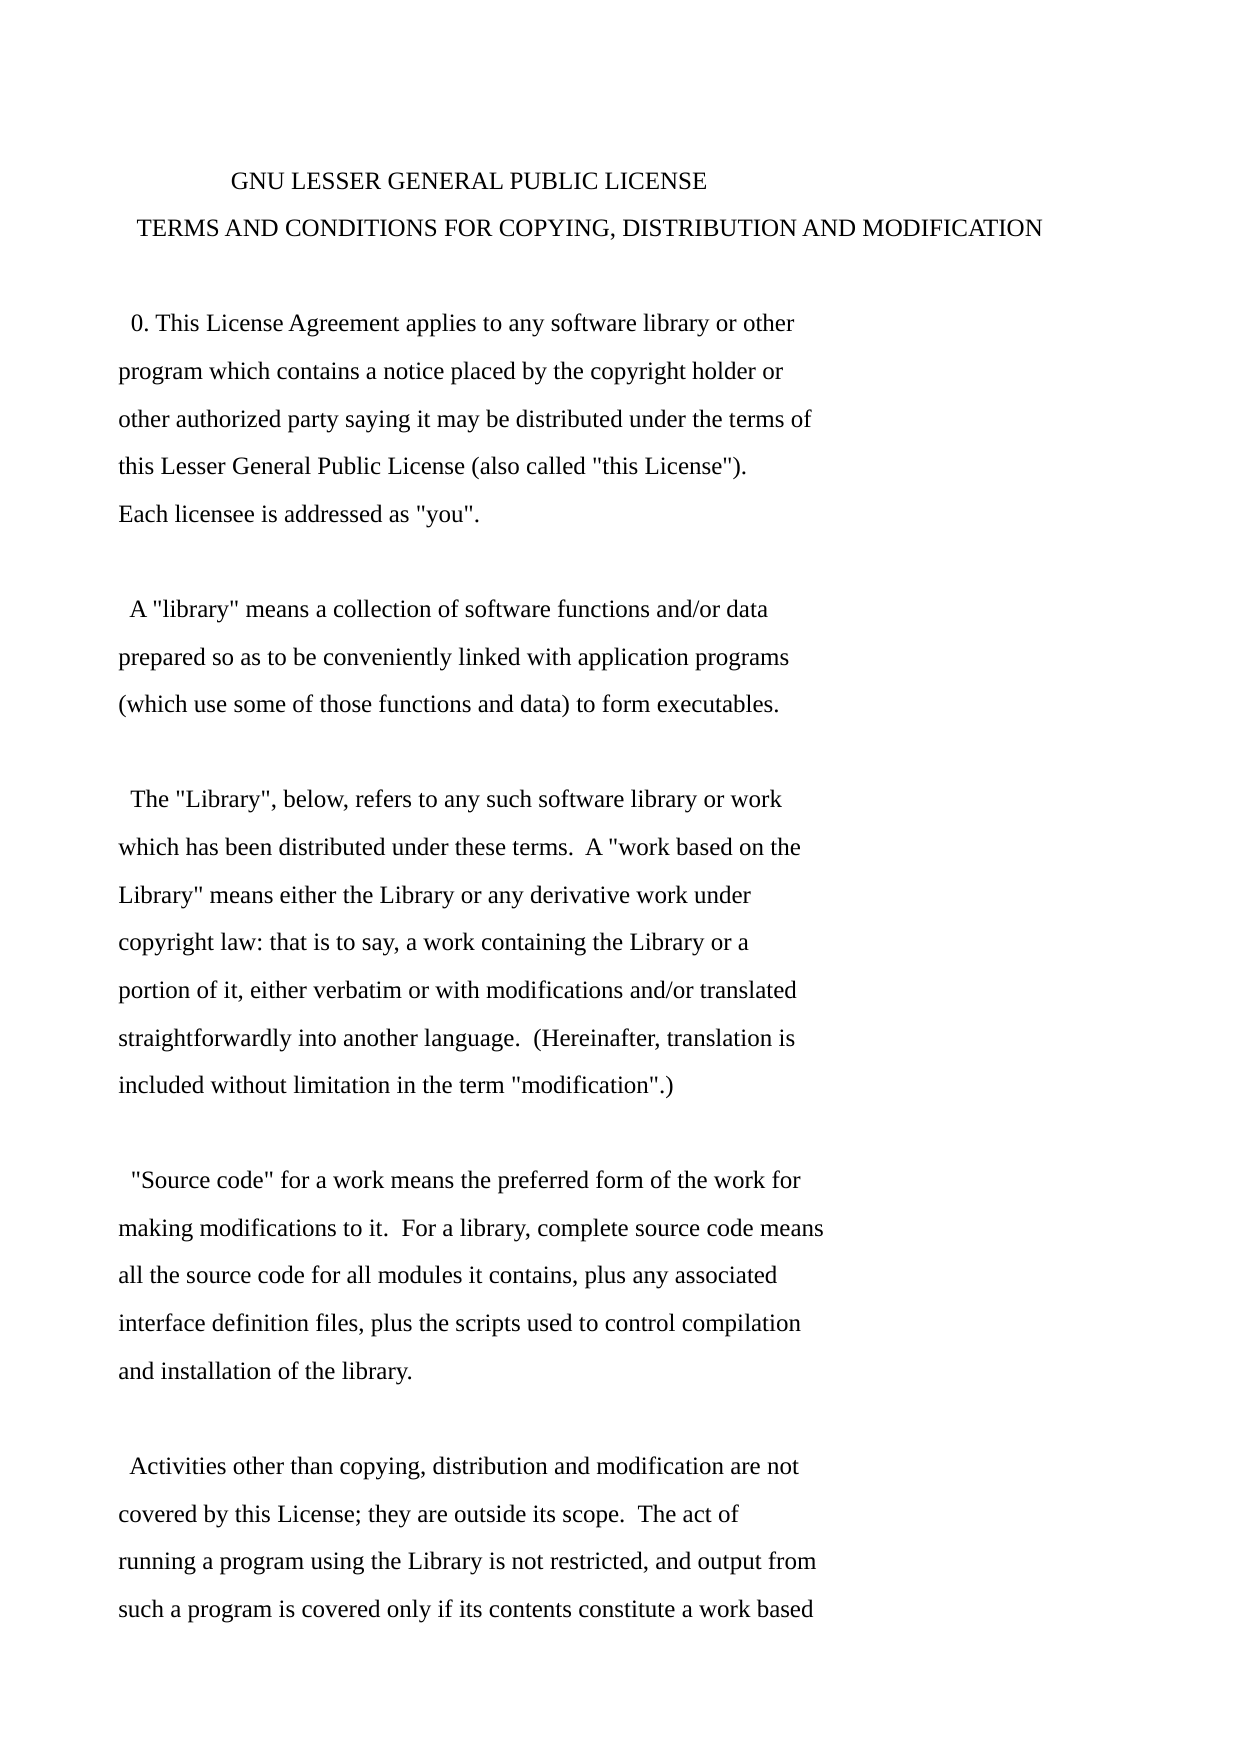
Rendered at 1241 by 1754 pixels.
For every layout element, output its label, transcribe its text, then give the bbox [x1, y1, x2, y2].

text all the source code for all modules it contains, plus any associated [118, 1261, 1122, 1289]
text other authorized party saying it may be distributed under the terms of [118, 404, 1122, 432]
text running a program using the Library is not restricted, and output from [118, 1546, 1122, 1575]
text included without limitation in the term "modification".) [118, 1070, 1122, 1099]
text copyright law: that is to say, a work containing the Library or a [118, 927, 1122, 956]
text covered by this License; they are outside its scope. The act of [118, 1499, 1122, 1527]
text "Source code" for a work means the preferred form of the work for [118, 1165, 1122, 1194]
text such a program is covered only if its contents constitute a work based [118, 1594, 1122, 1623]
text this Lesser General Public License (also called "this License"). [118, 451, 1122, 480]
text portion of it, either verbatim or with modifications and/or translated [118, 975, 1122, 1004]
text The "Library", below, refers to any such software library or work [118, 784, 1122, 813]
text straightforwardly into another language. (Hereinafter, translation is [118, 1023, 1122, 1051]
text Library" means either the Library or any derivative work under [118, 880, 1122, 908]
text Each licensee is addressed as "you". [118, 499, 1122, 528]
text making modifications to it. For a library, complete source code means [118, 1213, 1122, 1242]
text program which contains a notice placed by the copyright holder or [118, 356, 1122, 385]
text TERMS AND CONDITIONS FOR COPYING, DISTRIBUTION AND MODIFICATION [118, 213, 1122, 242]
text 0. This License Agreement applies to any software library or other [118, 308, 1122, 337]
text A "library" means a collection of software functions and/or data [118, 594, 1122, 623]
text interface definition files, plus the scripts used to control compilation [118, 1308, 1122, 1337]
text Activities other than copying, distribution and modification are not [118, 1451, 1122, 1480]
text which has been distributed under these terms. A "work based on the [118, 832, 1122, 861]
text and installation of the library. [118, 1356, 1122, 1384]
text prepared so as to be conveniently linked with application programs [118, 642, 1122, 671]
text GNU LESSER GENERAL PUBLIC LICENSE [118, 166, 1122, 194]
text (which use some of those functions and data) to form executables. [118, 689, 1122, 718]
